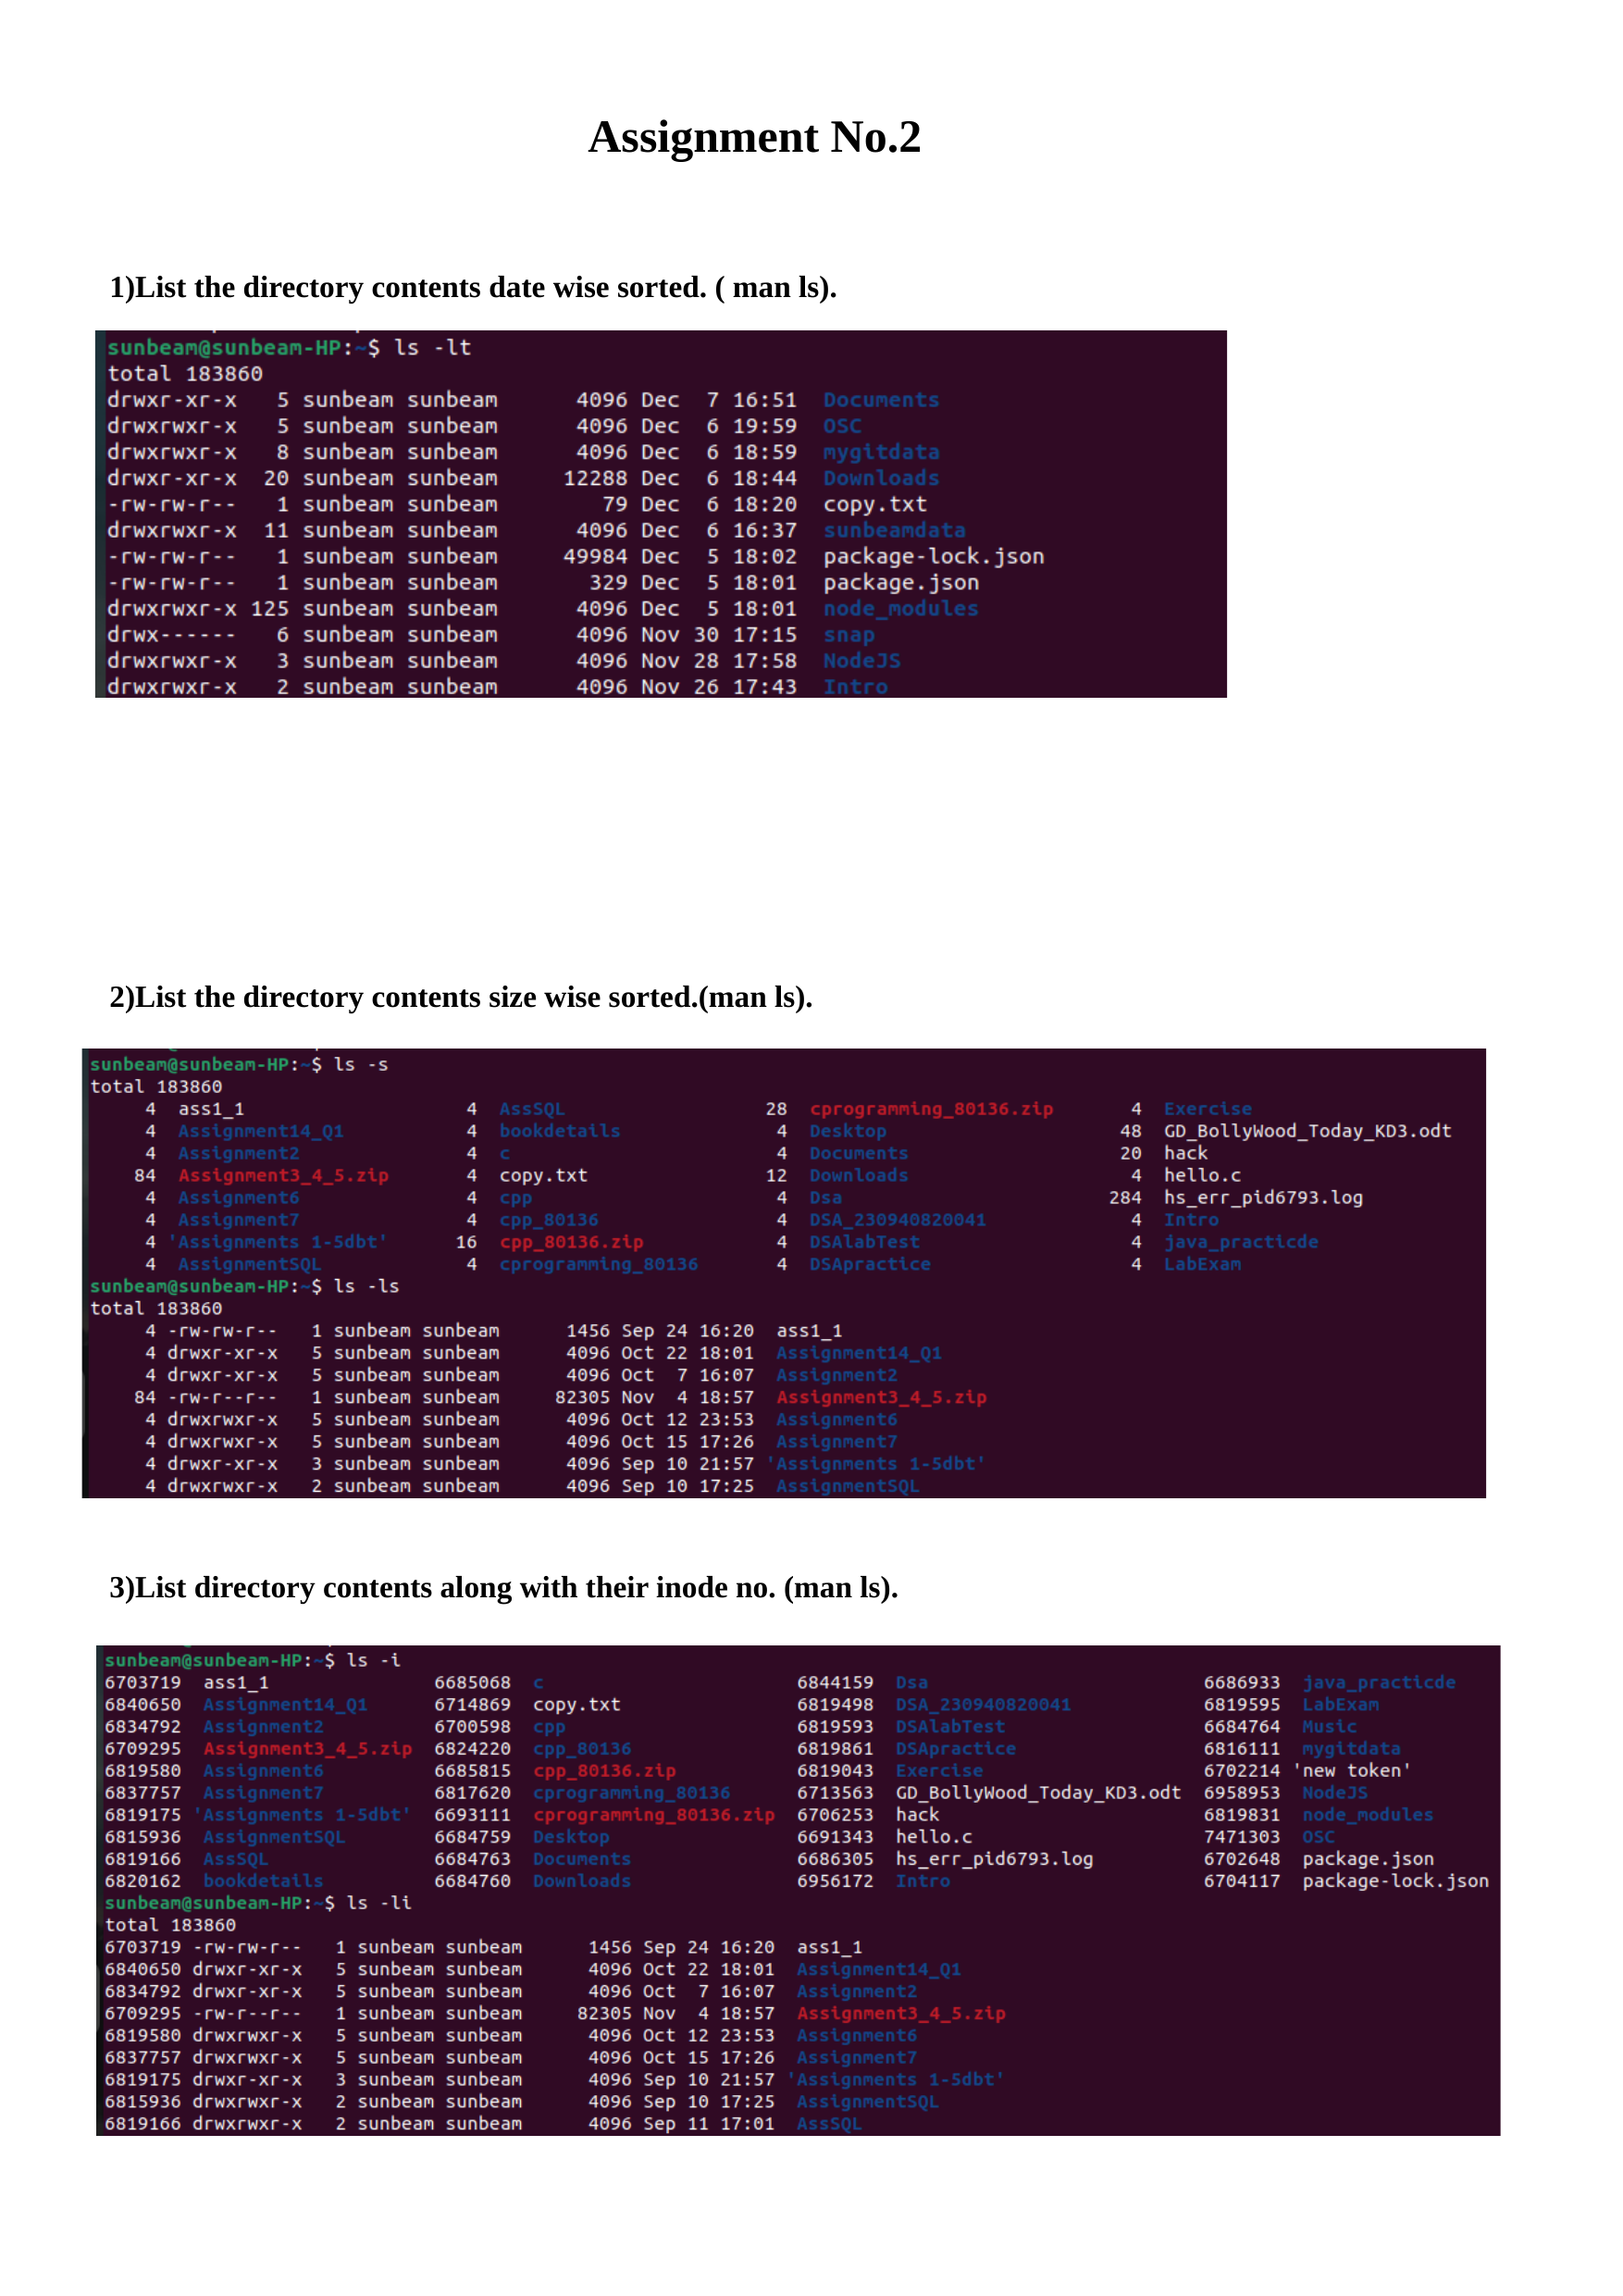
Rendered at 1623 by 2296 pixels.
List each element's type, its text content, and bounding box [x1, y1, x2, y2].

text Assignment No.2 [109, 109, 1514, 163]
text 3)List directory contents along with their inode no. (man ls). [109, 1570, 1514, 1605]
picture [81, 1049, 1487, 1498]
picture [96, 1645, 1501, 2136]
picture [94, 330, 1228, 698]
text 1)List the directory contents date wise sorted. ( man ls). [109, 269, 1514, 304]
text 2)List the directory contents size wise sorted.(man ls). [109, 978, 1514, 1014]
